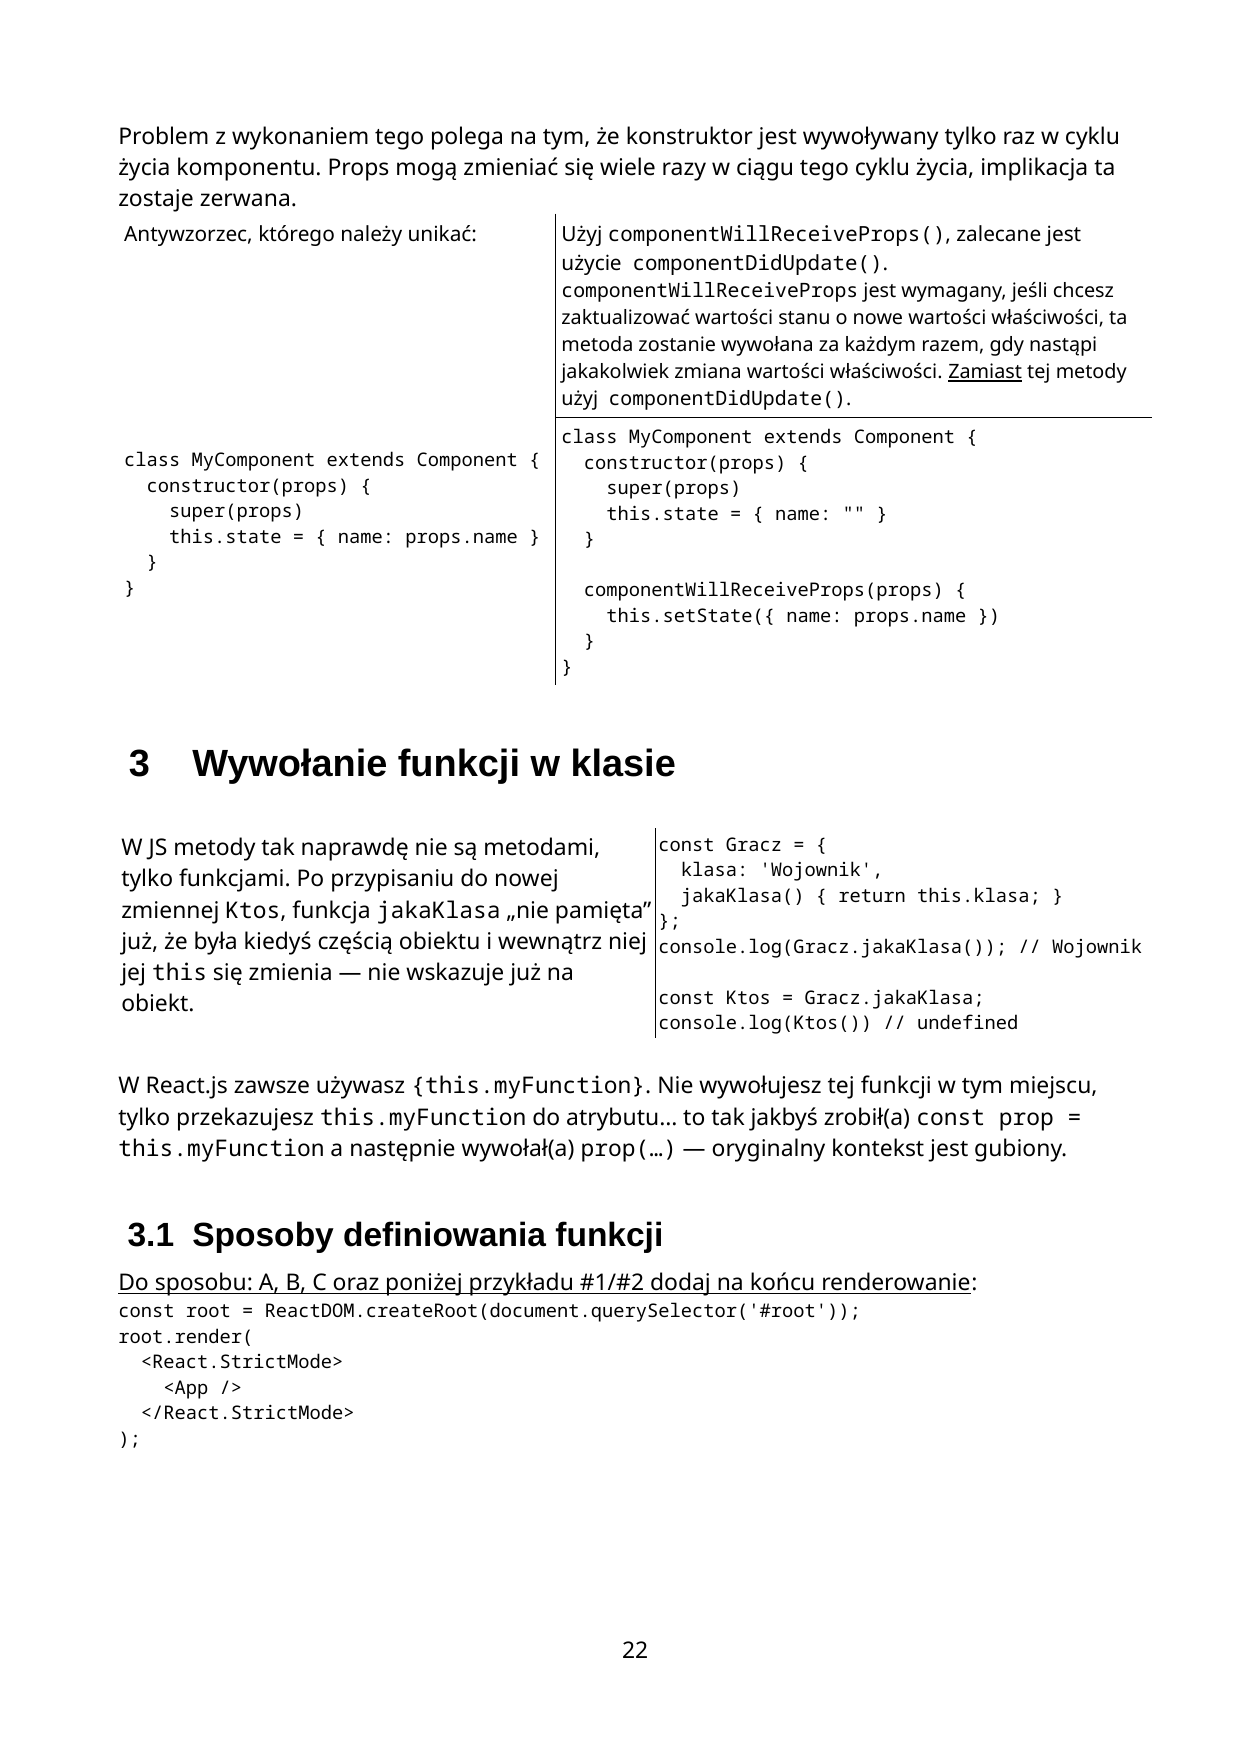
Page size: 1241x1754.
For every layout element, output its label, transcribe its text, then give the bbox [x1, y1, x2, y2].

text ); [118, 1425, 1152, 1451]
table_header Użyj componentWillReceiveProps(), zalecane jest użycie componentDidUpdate(). componentWillReceiveProps jest wymagany, jeśli chcesz zaktualizować wartości stanu o nowe wartości właściwości, ta metoda zostanie wywołana za każdym razem, gdy nastąpi jakakolwiek zmiana wartości właściwości. Zamiast tej metody użyj componentDidUpdate(). [556, 214, 1152, 417]
subtitle Wywołanie funkcji w klasie [118, 741, 1152, 784]
subtitle Sposoby definiowania funkcji [118, 1215, 1152, 1254]
text <React.StrictMode> [118, 1349, 1152, 1374]
text </React.StrictMode> [118, 1400, 1152, 1425]
table_header Antywzorzec, którego należy unikać: class MyComponent extends Component { constructor(props) { super(props) this.state = { name: props.name } } } [118, 214, 555, 684]
table_cell class MyComponent extends Component { constructor(props) { super(props) this.state = { name: "" } } componentWillReceiveProps(props) { this.setState({ name: props.name }) } } [556, 418, 1152, 684]
text root.render( [118, 1323, 1152, 1349]
text W React.js zawsze używasz {this.myFunction}. Nie wywołujesz tej funkcji w tym miejscu, tylko przekazujesz this.myFunction do atrybutu… to tak jakbyś zrobił(a) const prop = this.myFunction a następnie wywołał(a) prop(…) — oryginalny kontekst jest gubiony. [118, 1069, 1152, 1163]
text const root = ReactDOM.createRoot(document.querySelector('#root')); [118, 1298, 1152, 1323]
text Problem z wykonaniem tego polega na tym, że konstruktor jest wywoływany tylko raz w cyklu życia komponentu. Props mogą zmieniać się wiele razy w ciągu tego cyklu życia, implikacja ta zostaje zerwana. [118, 120, 1152, 213]
text Do sposobu: A, B, C oraz poniżej przykładu #1/#2 dodaj na końcu renderowanie: [118, 1266, 1152, 1298]
text <App /> [118, 1374, 1152, 1400]
table_header const Gracz = { klasa: 'Wojownik', jakaKlasa() { return this.klasa; } }; console.log(Gracz.jakaKlasa()); // Wojownik const Ktos = Gracz.jakaKlasa; console.log(Ktos()) // undefined [656, 828, 1152, 1038]
table_header W JS metody tak naprawdę nie są metodami, tylko funkcjami. Po przypisaniu do nowej zmiennej Ktos, funkcja jakaKlasa „nie pamięta” już, że była kiedyś częścią obiektu i wewnątrz niej jej this się zmienia — nie wskazuje już na obiekt. [118, 828, 655, 1038]
